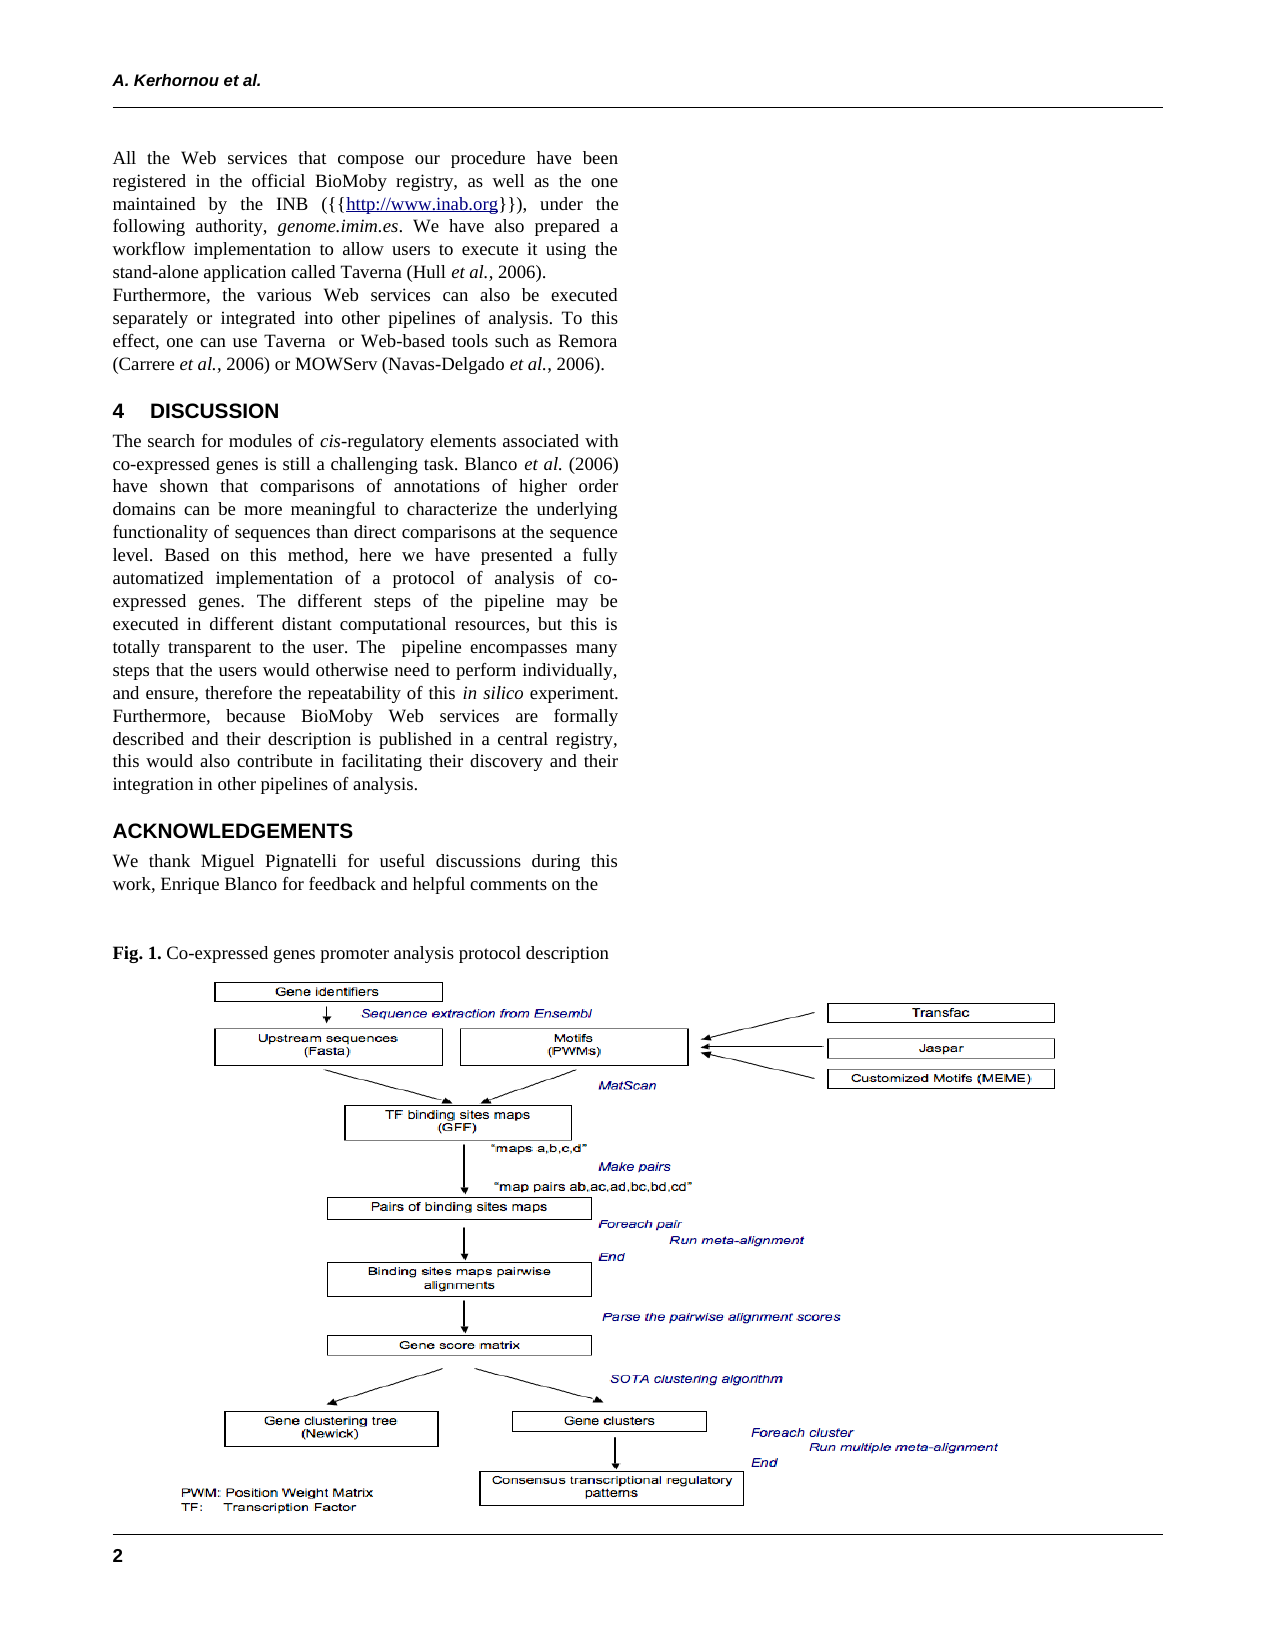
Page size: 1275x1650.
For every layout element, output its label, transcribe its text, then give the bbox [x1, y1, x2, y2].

text All the Web services that compose our procedure have been registered in the official BioMoby registry, as well as the one maintained by the INB ({{http://www.inab.org}}), under the following authority, genome.imim.es. We have also prepared a workflow implementation to allow users to execute it using the stand-alone application called Taverna (Hull et al., 2006). [112, 146, 619, 283]
subtitle DISCUSSION [112, 398, 619, 423]
text acknowledgements [112, 819, 619, 844]
text We thank Miguel Pignatelli for useful discussions during this work, Enrique Blanco for feedback and helpful comments on the [112, 849, 619, 895]
picture [148, 977, 1130, 1519]
text Furthermore, the various Web services can also be executed separately or integrated into other pipelines of analysis. To this effect, one can use Taverna or Web-based tools such as Remora (Carrere et al., 2006) or MOWServ (Navas-Delgado et al., 2006). [112, 283, 619, 375]
text The search for modules of cis-regulatory elements associated with co-expressed genes is still a challenging task. Blanco et al. (2006) have shown that comparisons of annotations of higher order domains can be more meaningful to characterize the underlying functionality of sequences than direct comparisons at the sequence level. Based on this method, here we have presented a fully automatized implementation of a protocol of analysis of co-expressed genes. The different steps of the pipeline may be executed in different distant computational resources, but this is totally transparent to the user. The pipeline encompasses many steps that the users would otherwise need to perform individually, and ensure, therefore the repeatability of this in silico experiment. Furthermore, because BioMoby Web services are formally described and their description is published in a central registry, this would also contribute in facilitating their discovery and their integration in other pipelines of analysis. [112, 429, 619, 795]
text Fig. 1. Co-expressed genes promoter analysis protocol description [112, 941, 619, 964]
